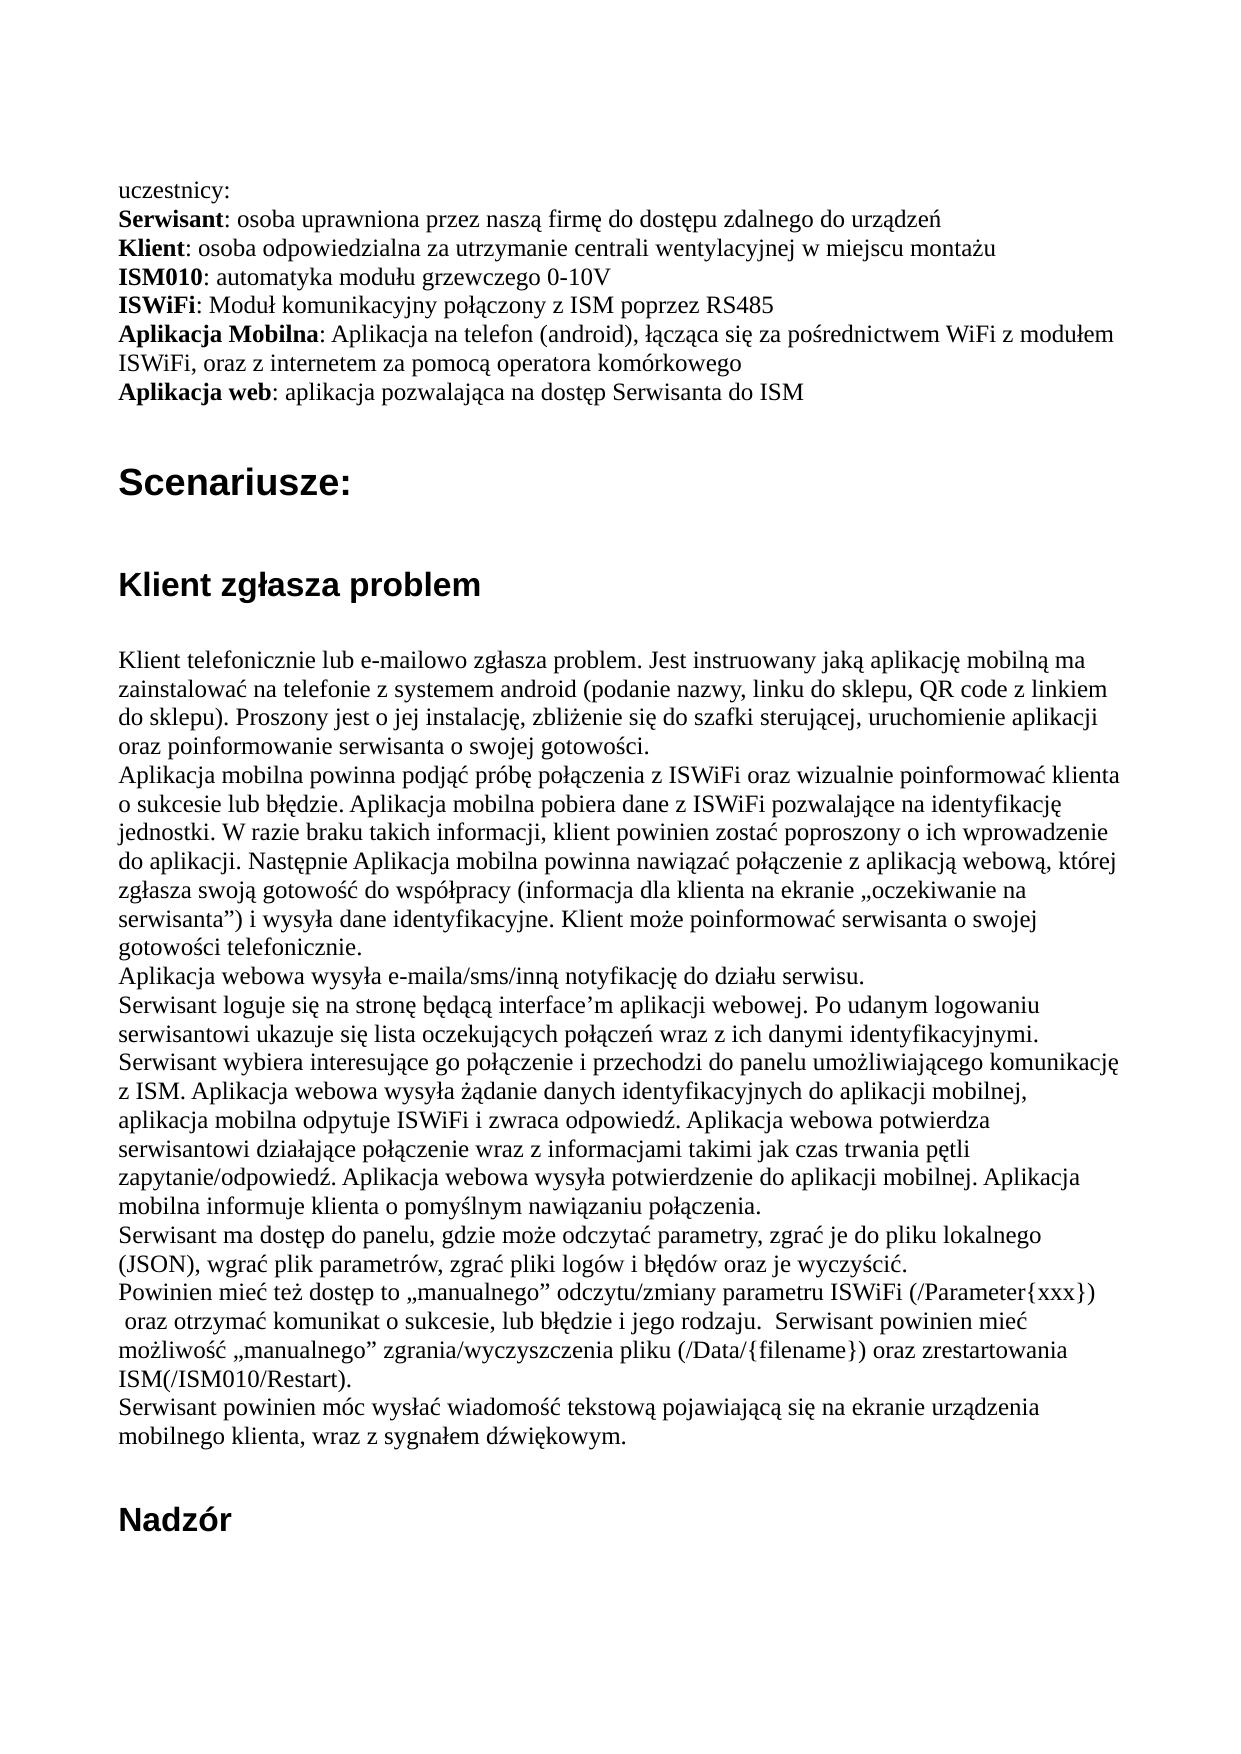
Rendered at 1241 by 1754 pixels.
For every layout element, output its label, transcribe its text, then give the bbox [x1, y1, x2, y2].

text Klient: osoba odpowiedzialna za utrzymanie centrali wentylacyjnej w miejscu montażu [118, 233, 1122, 262]
subtitle Nadzór [118, 1499, 1122, 1538]
text ISWiFi: Moduł komunikacyjny połączony z ISM poprzez RS485 [118, 291, 1122, 319]
subtitle Scenariusze: [118, 459, 1122, 503]
text oraz otrzymać komunikat o sukcesie, lub błędzie i jego rodzaju. Serwisant powinien mieć możliwość „manualnego” zgrania/wyczyszczenia pliku (/Data/{filename}) oraz zrestartowania ISM(/ISM010/Restart). [118, 1306, 1122, 1392]
text Serwisant powinien móc wysłać wiadomość tekstową pojawiającą się na ekranie urządzenia mobilnego klienta, wraz z sygnałem dźwiękowym. [118, 1392, 1122, 1450]
text Serwisant: osoba uprawniona przez naszą firmę do dostępu zdalnego do urządzeń [118, 204, 1122, 233]
text ISM010: automatyka modułu grzewczego 0-10V [118, 262, 1122, 291]
text Aplikacja webowa wysyła e-maila/sms/inną notyfikację do działu serwisu. [118, 961, 1122, 990]
text Aplikacja mobilna powinna podjąć próbę połączenia z ISWiFi oraz wizualnie poinformować klienta o sukcesie lub błędzie. Aplikacja mobilna pobiera dane z ISWiFi pozwalające na identyfikację jednostki. W razie braku takich informacji, klient powinien zostać poproszony o ich wprowadzenie do aplikacji. Następnie Aplikacja mobilna powinna nawiązać połączenie z aplikacją webową, której zgłasza swoją gotowość do współpracy (informacja dla klienta na ekranie „oczekiwanie na serwisanta”) i wysyła dane identyfikacyjne. Klient może poinformować serwisanta o swojej gotowości telefonicznie. [118, 760, 1122, 961]
subtitle Klient zgłasza problem [118, 565, 1122, 604]
text Serwisant loguje się na stronę będącą interface’m aplikacji webowej. Po udanym logowaniu serwisantowi ukazuje się lista oczekujących połączeń wraz z ich danymi identyfikacyjnymi. Serwisant wybiera interesujące go połączenie i przechodzi do panelu umożliwiającego komunikację z ISM. Aplikacja webowa wysyła żądanie danych identyfikacyjnych do aplikacji mobilnej, aplikacja mobilna odpytuje ISWiFi i zwraca odpowiedź. Aplikacja webowa potwierdza serwisantowi działające połączenie wraz z informacjami takimi jak czas trwania pętli zapytanie/odpowiedź. Aplikacja webowa wysyła potwierdzenie do aplikacji mobilnej. Aplikacja mobilna informuje klienta o pomyślnym nawiązaniu połączenia. [118, 990, 1122, 1220]
text uczestnicy: [118, 176, 1122, 204]
text Aplikacja Mobilna: Aplikacja na telefon (android), łącząca się za pośrednictwem WiFi z modułem ISWiFi, oraz z internetem za pomocą operatora komórkowego [118, 319, 1122, 377]
text Serwisant ma dostęp do panelu, gdzie może odczytać parametry, zgrać je do pliku lokalnego (JSON), wgrać plik parametrów, zgrać pliki logów i błędów oraz je wyczyścić. [118, 1220, 1122, 1277]
text Klient telefonicznie lub e-mailowo zgłasza problem. Jest instruowany jaką aplikację mobilną ma zainstalować na telefonie z systemem android (podanie nazwy, linku do sklepu, QR code z linkiem do sklepu). Proszony jest o jej instalację, zbliżenie się do szafki sterującej, uruchomienie aplikacji oraz poinformowanie serwisanta o swojej gotowości. [118, 645, 1122, 760]
text Powinien mieć też dostęp to „manualnego” odczytu/zmiany parametru ISWiFi (/Parameter{xxx}) [118, 1277, 1122, 1306]
text Aplikacja web: aplikacja pozwalająca na dostęp Serwisanta do ISM [118, 377, 1122, 406]
